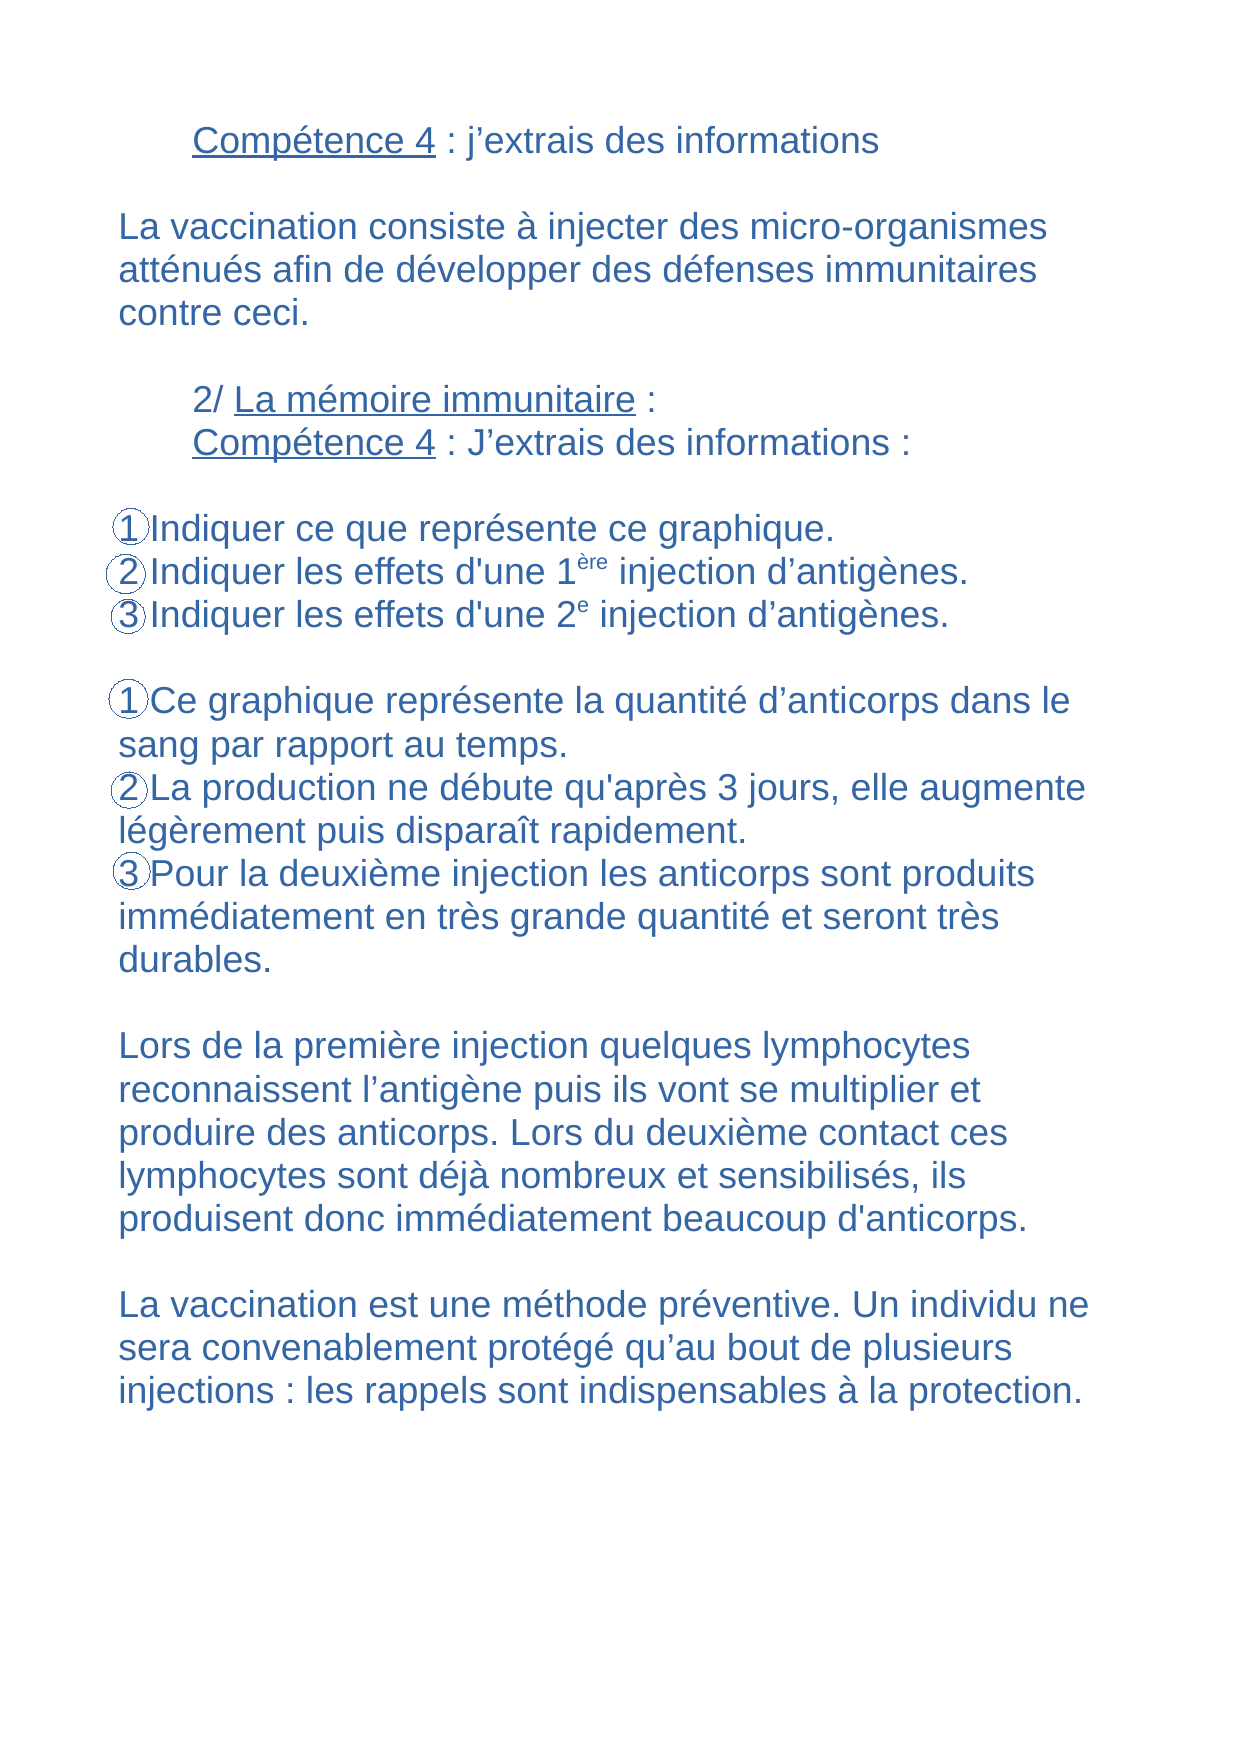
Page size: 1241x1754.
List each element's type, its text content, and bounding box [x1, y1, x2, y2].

text 2 La production ne débute qu'après 3 jours, elle augmente légèrement puis disparaît rapidement. [118, 765, 1122, 851]
text Lors de la première injection quelques lymphocytes reconnaissent l’antigène puis ils vont se multiplier et produire des anticorps. Lors du deuxième contact ces lymphocytes sont déjà nombreux et sensibilisés, ils produisent donc immédiatement beaucoup d'anticorps. [118, 1024, 1122, 1239]
text La vaccination consiste à injecter des micro-organismes atténués afin de développer des défenses immunitaires contre ceci. [118, 204, 1122, 334]
text 3 Indiquer les effets d'une 2e injection d’antigènes. [118, 592, 1122, 636]
text 2 Indiquer les effets d'une 1ère injection d’antigènes. [118, 549, 1122, 592]
text 3 Pour la deuxième injection les anticorps sont produits immédiatement en très grande quantité et seront très durables. [118, 851, 1122, 981]
text 1 Ce graphique représente la quantité d’anticorps dans le sang par rapport au temps. [118, 679, 1122, 765]
text La vaccination est une méthode préventive. Un individu ne sera convenablement protégé qu’au bout de plusieurs injections : les rappels sont indispensables à la protection. [118, 1282, 1122, 1412]
text Compétence 4 : j’extrais des informations [118, 118, 1122, 161]
text 2/ La mémoire immunitaire : [118, 377, 1122, 420]
text 1 Indiquer ce que représente ce graphique. [118, 506, 1122, 549]
text Compétence 4 : J’extrais des informations : [118, 420, 1122, 463]
